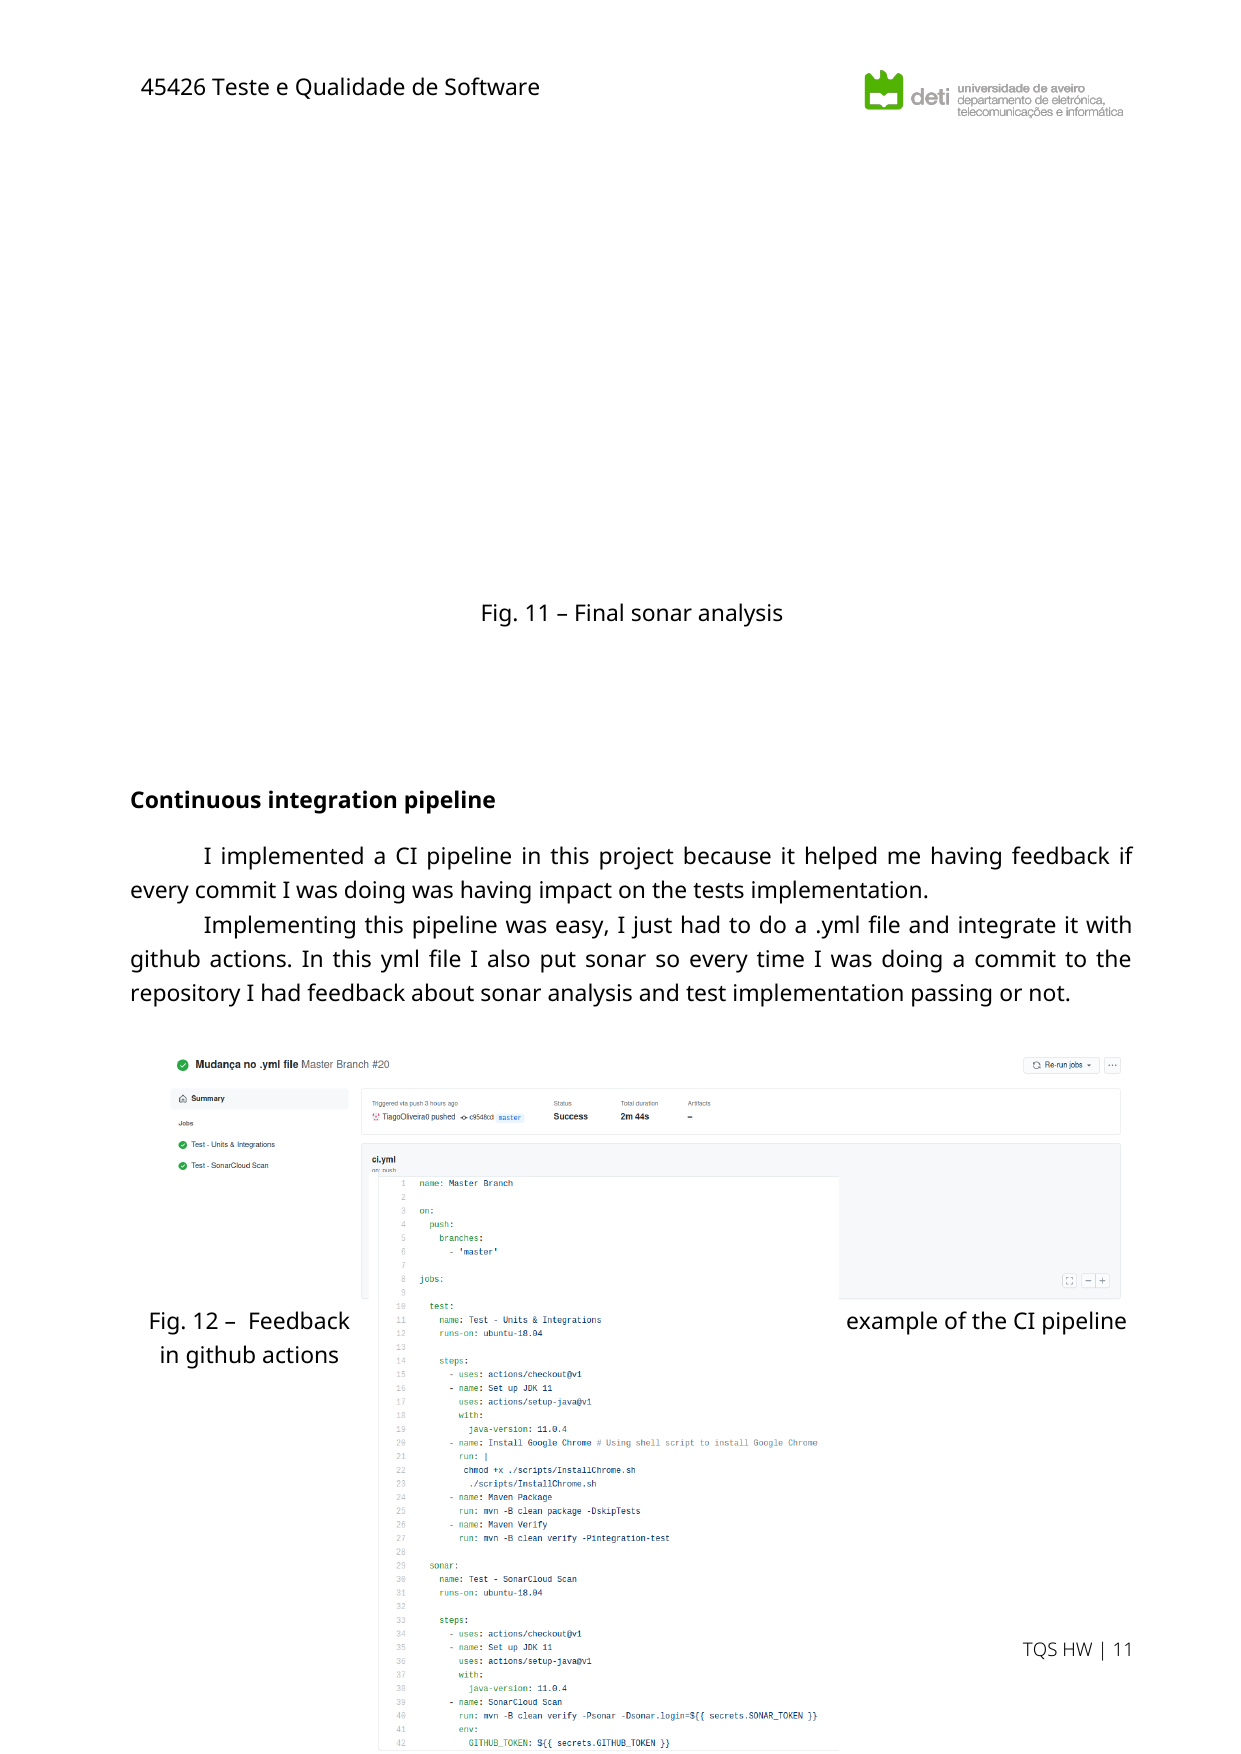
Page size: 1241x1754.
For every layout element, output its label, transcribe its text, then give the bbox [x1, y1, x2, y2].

text Fig. 12 – Feedback example of the CI pipeline in github actions [130, 1115, 368, 1370]
picture [864, 70, 1124, 119]
text Fig. 12 – Feedback example of the CI pipeline in github actions [610, 1115, 1134, 1370]
text Fig. 11 – Final sonar analysis [130, 597, 1134, 628]
text I implemented a CI pipeline in this project because it helped me having feedback if every commit I was doing was having impact on the tests implementation. [130, 840, 1134, 905]
picture [163, 1050, 1129, 1754]
subtitle Continuous integration pipeline [130, 784, 1075, 815]
text Implementing this pipeline was easy, I just had to do a .yml file and integrate it with github actions. In this yml file I also put sonar so every time I was doing a commit to the repository I had feedback about sonar analysis and test implementation passing or not. [130, 908, 1134, 1008]
